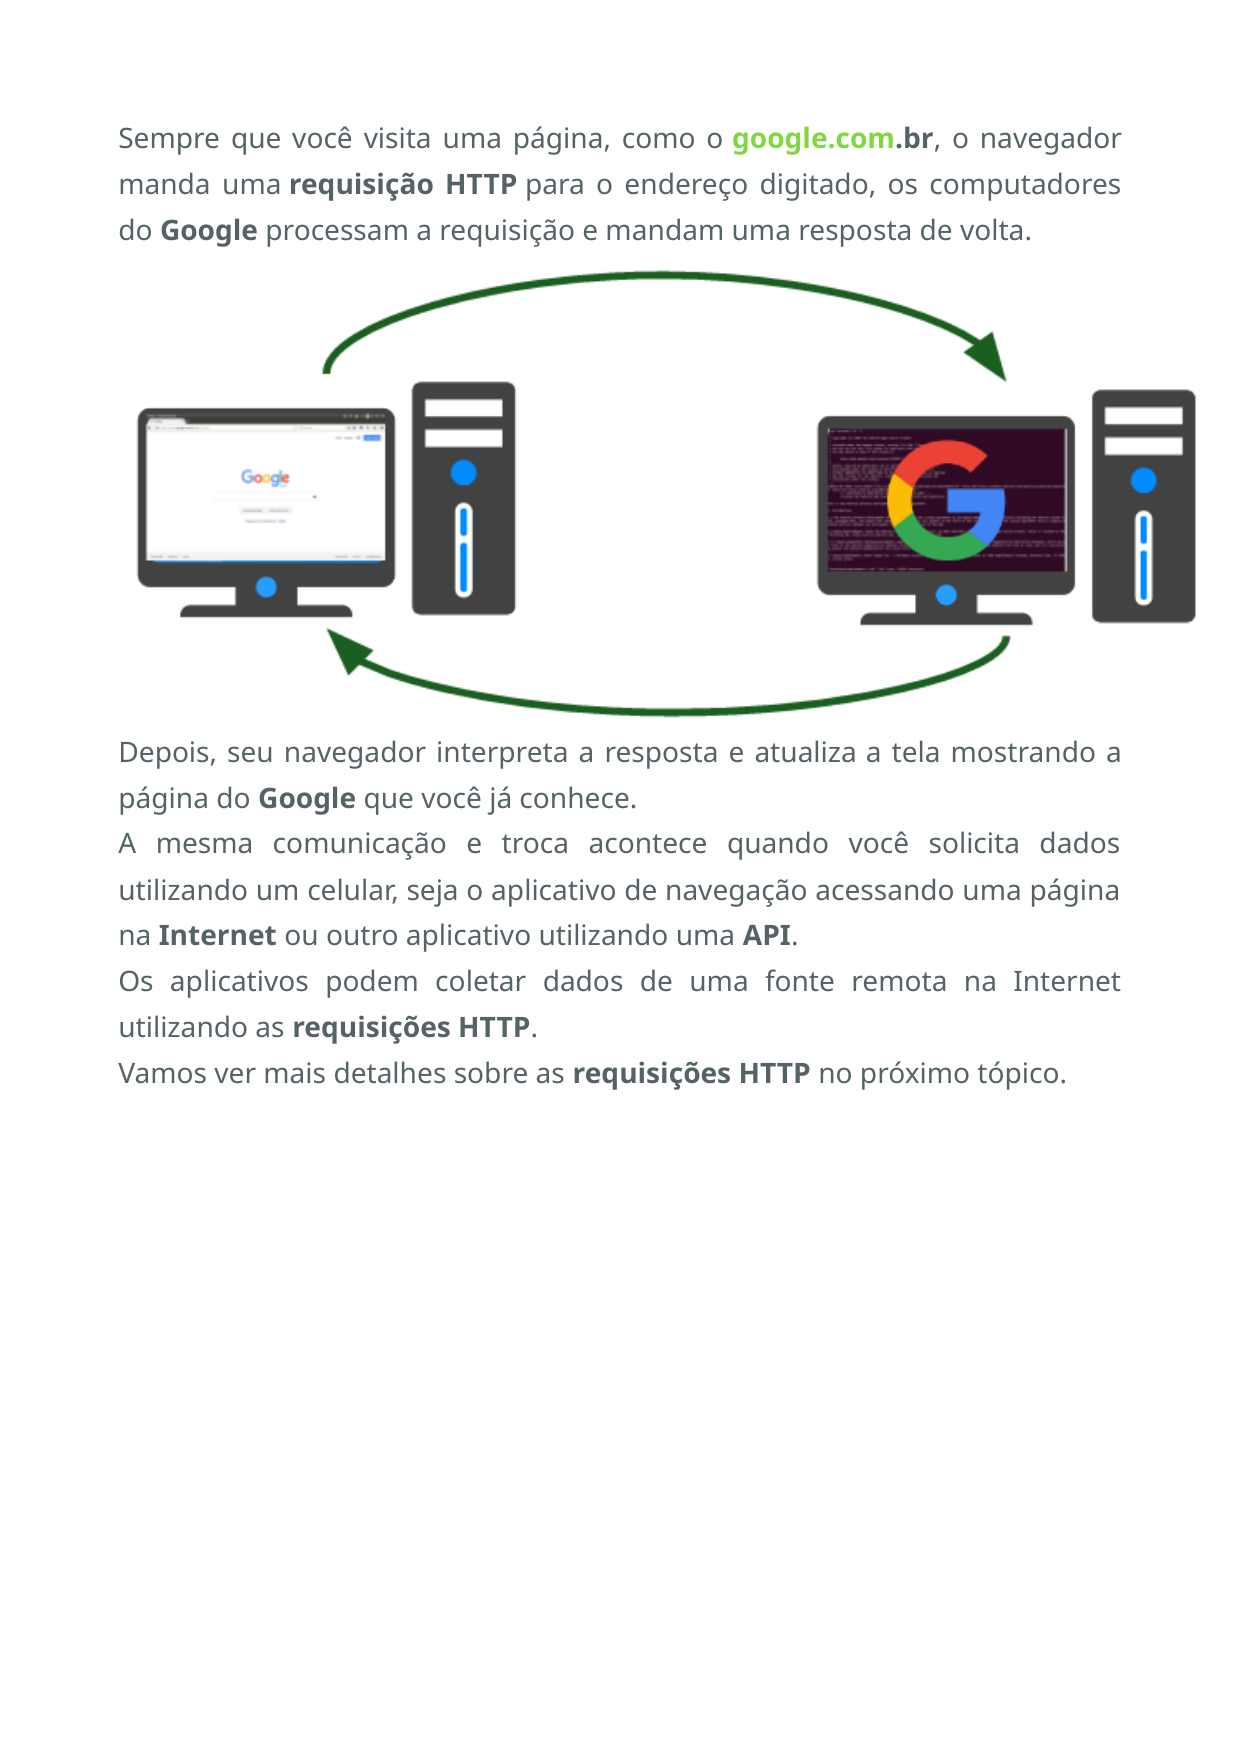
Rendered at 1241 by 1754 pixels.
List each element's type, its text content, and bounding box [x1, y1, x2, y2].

text A mesma comunicação e troca acontece quando você solicita dados utilizando um celular, seja o aplicativo de navegação acessando uma página na Internet ou outro aplicativo utilizando uma API. [118, 824, 1122, 954]
text Sempre que você visita uma página, como o google.com.br, o navegador manda uma requisição HTTP para o endereço digitado, os computadores do Google processam a requisição e mandam uma resposta de volta. [118, 118, 1122, 248]
picture [118, 256, 1216, 727]
text Os aplicativos podem coletar dados de uma fonte remota na Internet utilizando as requisições HTTP. [118, 962, 1122, 1046]
text Depois, seu navegador interpreta a resposta e atualiza a tela mostrando a página do Google que você já conhece. [118, 732, 1122, 816]
text Vamos ver mais detalhes sobre as requisições HTTP no próximo tópico. [118, 1053, 1122, 1092]
